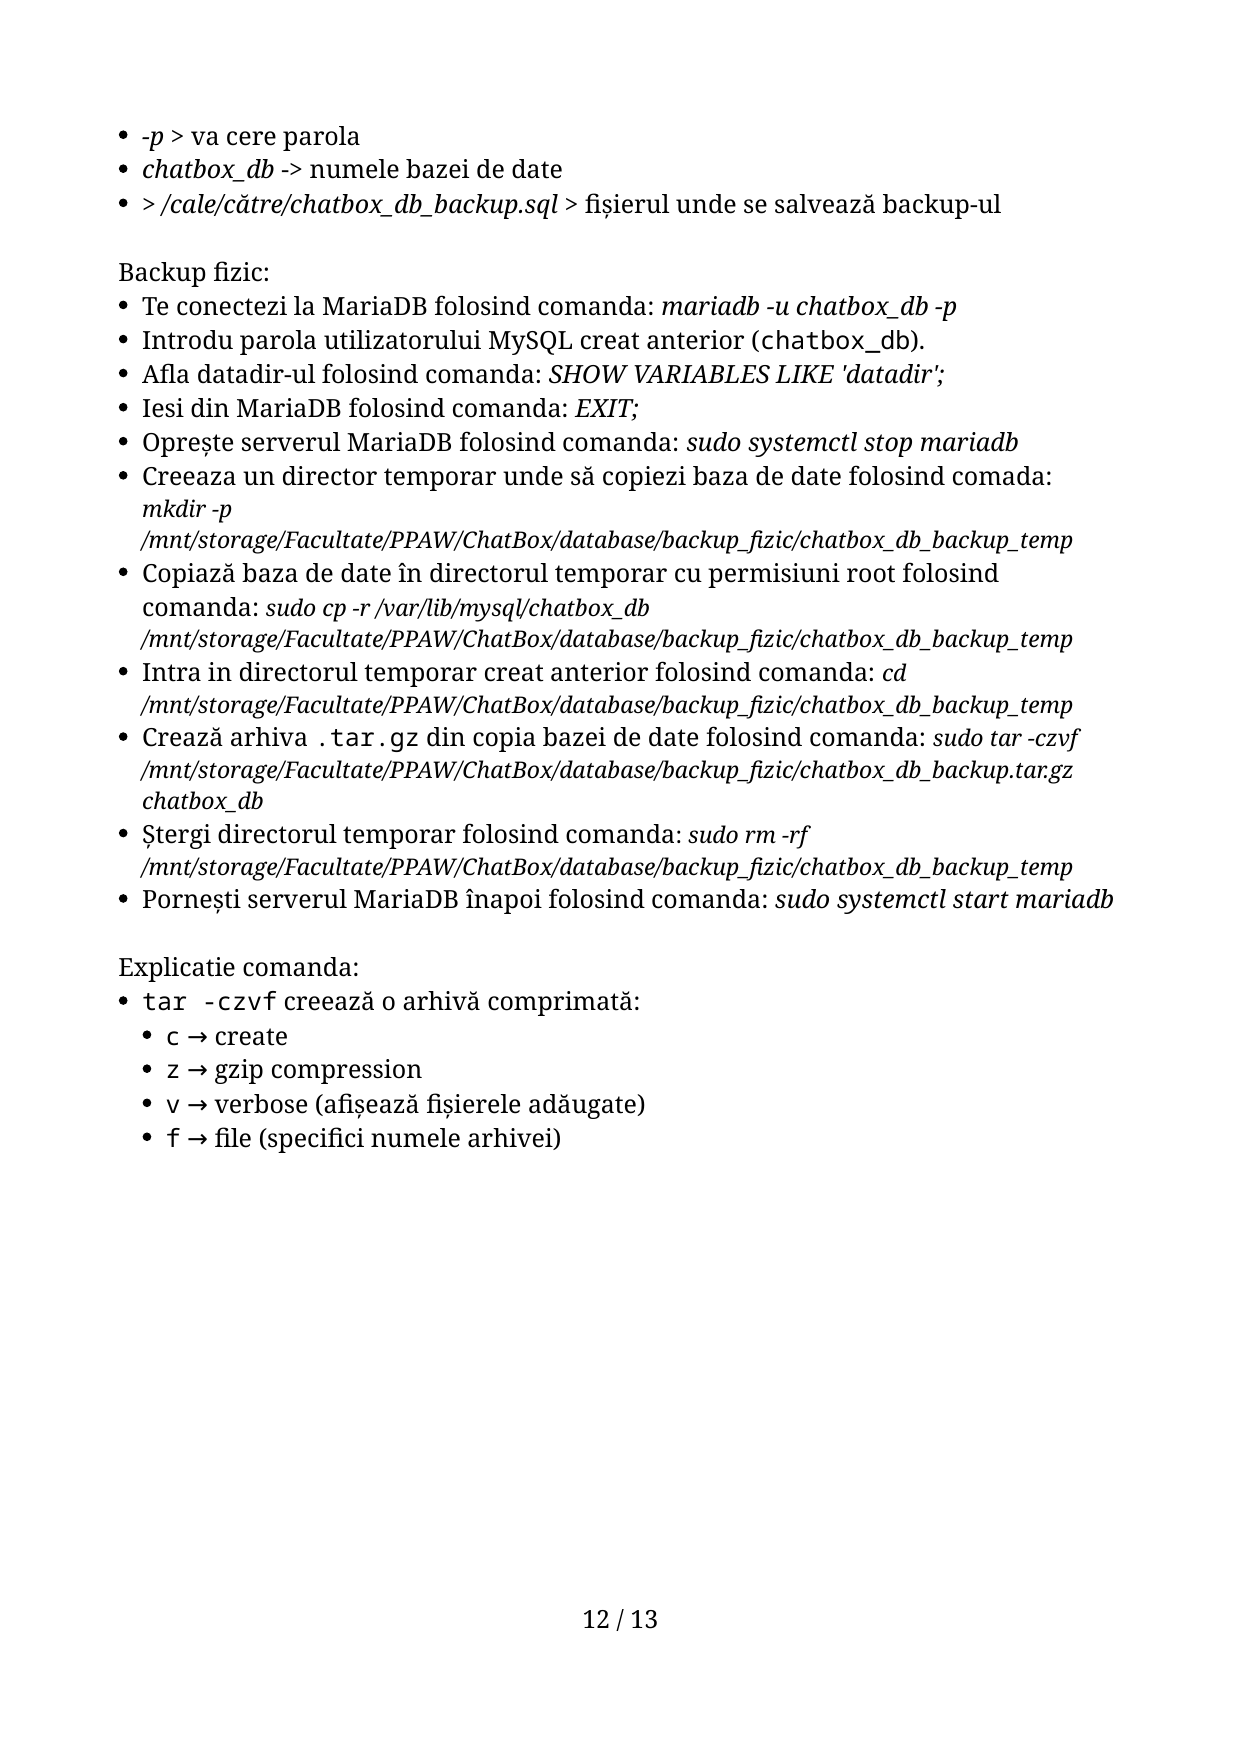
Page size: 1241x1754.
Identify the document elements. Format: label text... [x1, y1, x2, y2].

list Intra in directorul temporar creat anterior folosind comanda: cd /mnt/storage/Facultate/PPAW/ChatBox/database/backup_fizic/chatbox_db_backup_temp [118, 655, 1122, 720]
list Copiază baza de date în directorul temporar cu permisiuni root folosind comanda: sudo cp -r /var/lib/mysql/chatbox_db /mnt/storage/Facultate/PPAW/ChatBox/database/backup_fizic/chatbox_db_backup_temp [118, 555, 1122, 655]
list v → verbose (afișează fișierele adăugate) [142, 1086, 1122, 1120]
text Backup fizic: [118, 254, 1122, 288]
list Te conectezi la MariaDB folosind comanda: mariadb -u chatbox_db -p [118, 288, 1122, 322]
list f → file (specifici numele arhivei) [142, 1120, 1122, 1154]
list Iesi din MariaDB folosind comanda: EXIT; [118, 391, 1122, 425]
text Explicatie comanda: [118, 950, 1122, 984]
list > /cale/către/chatbox_db_backup.sql > fișierul unde se salvează backup-ul [118, 186, 1122, 220]
list Afla datadir-ul folosind comanda: SHOW VARIABLES LIKE 'datadir'; [118, 357, 1122, 391]
list chatbox_db -> numele bazei de date [118, 152, 1122, 186]
list -p > va cere parola [118, 118, 1122, 152]
list Introdu parola utilizatorului MySQL creat anterior (chatbox_db). [118, 322, 1122, 357]
list tar -czvf creează o arhivă comprimată: [118, 984, 1122, 1018]
list Ștergi directorul temporar folosind comanda: sudo rm -rf /mnt/storage/Facultate/PPAW/ChatBox/database/backup_fizic/chatbox_db_backup_temp [118, 817, 1122, 882]
list Crează arhiva .tar.gz din copia bazei de date folosind comanda: sudo tar -czvf /mnt/storage/Facultate/PPAW/ChatBox/database/backup_fizic/chatbox_db_backup.tar.gz chatbox_db [118, 720, 1122, 817]
list Creeaza un director temporar unde să copiezi baza de date folosind comada: mkdir -p /mnt/storage/Facultate/PPAW/ChatBox/database/backup_fizic/chatbox_db_backup_temp [118, 459, 1122, 555]
list Pornești serverul MariaDB înapoi folosind comanda: sudo systemctl start mariadb [118, 882, 1122, 916]
list c → create [142, 1018, 1122, 1052]
list Oprește serverul MariaDB folosind comanda: sudo systemctl stop mariadb [118, 425, 1122, 459]
list z → gzip compression [142, 1052, 1122, 1086]
